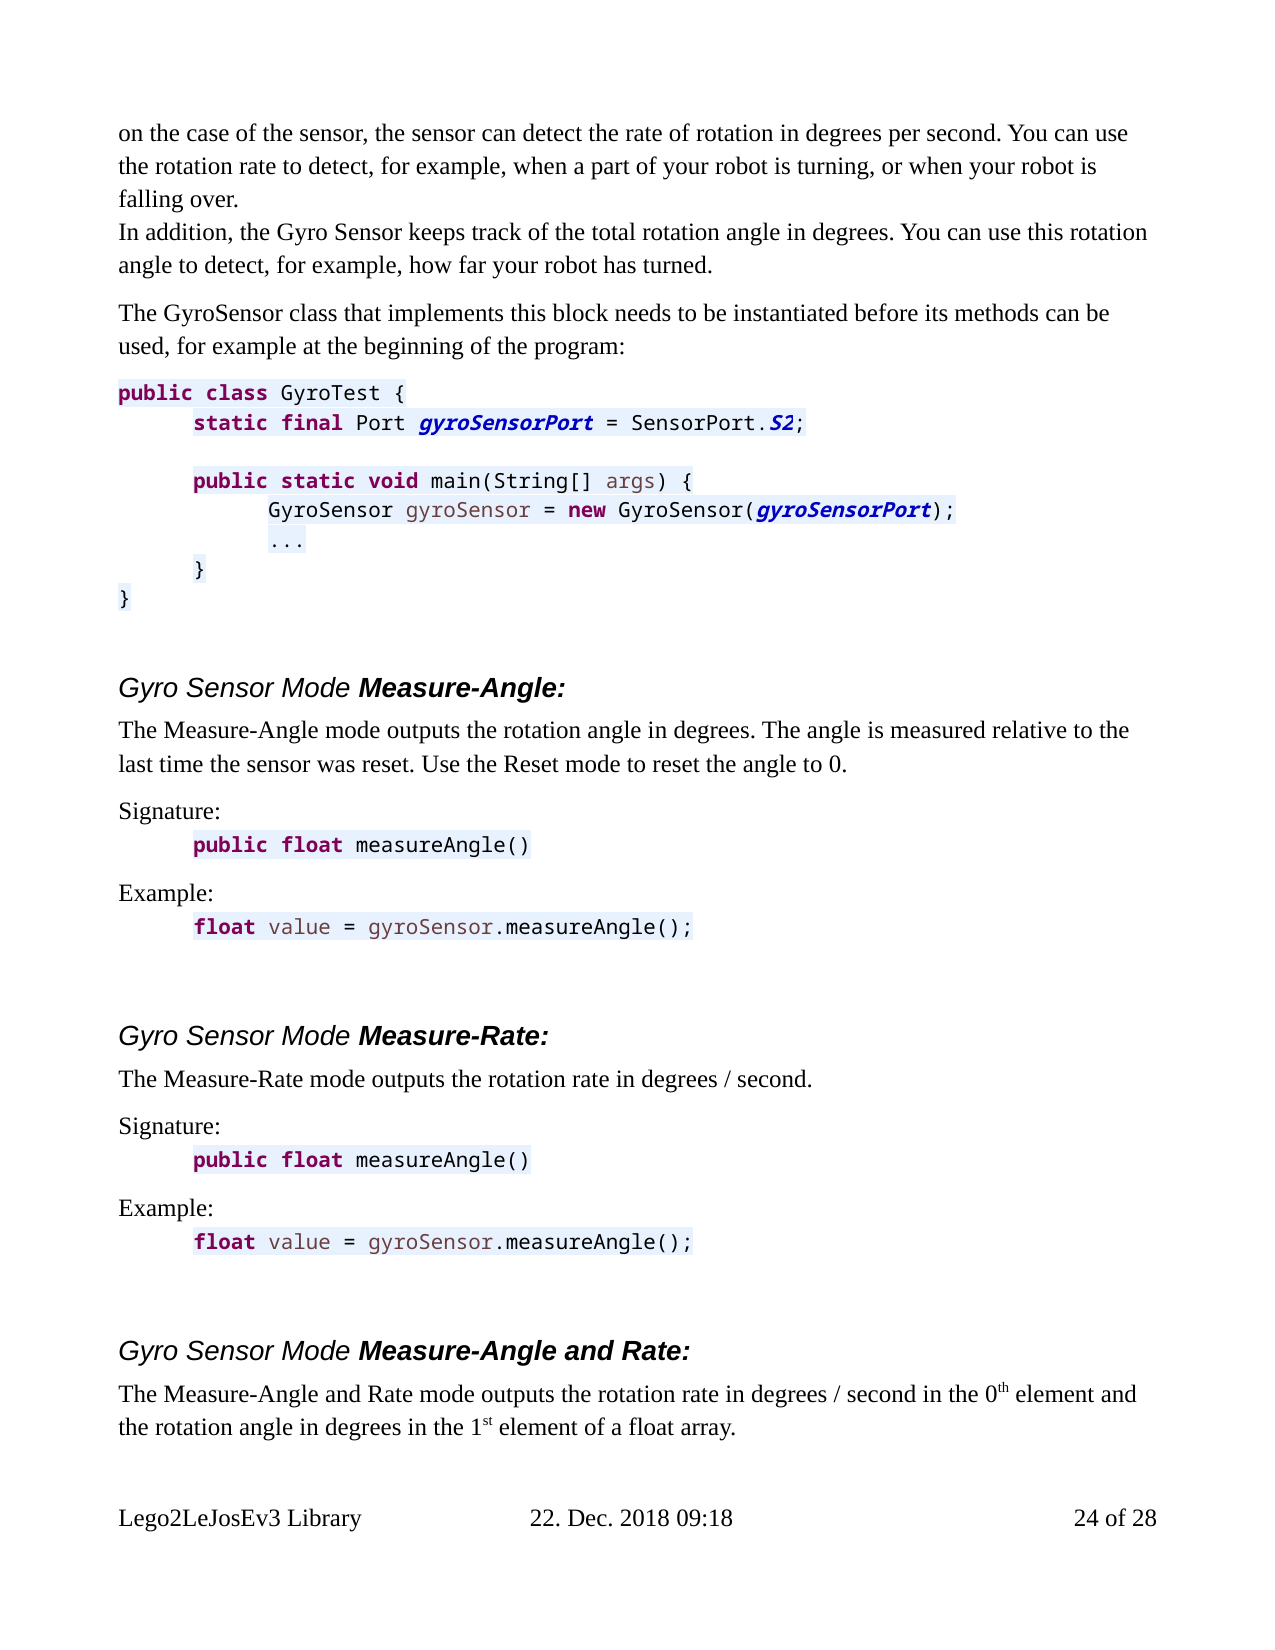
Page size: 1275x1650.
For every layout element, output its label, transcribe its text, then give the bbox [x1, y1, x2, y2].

text } [118, 553, 1157, 583]
text Example: float value = gyroSensor.measureAngle(); [118, 1193, 1157, 1255]
text Signature: public float measureAngle() [118, 1111, 1157, 1174]
subtitle Gyro Sensor Mode Measure-Angle: [118, 671, 1157, 703]
text GyroSensor gyroSensor = new GyroSensor(gyroSensorPort); [118, 494, 1157, 524]
text on the case of the sensor, the sensor can detect the rate of rotation in degrees per second. You can use the rotation rate to detect, for example, when a part of your robot is turning, or when your robot is falling over. In addition, the Gyro Sensor keeps track of the total rotation angle in degrees. You can use this rotation angle to detect, for example, how far your robot has turned. [118, 118, 1157, 279]
text public class GyroTest { [118, 378, 1157, 407]
text ... [118, 524, 1157, 553]
subtitle Gyro Sensor Mode Measure-Angle and Rate: [118, 1334, 1157, 1366]
text Example: float value = gyroSensor.measureAngle(); [118, 878, 1157, 940]
text The Measure-Rate mode outputs the rotation rate in degrees / second. [118, 1064, 1157, 1092]
text } [118, 583, 1157, 611]
text The Measure-Angle mode outputs the rotation angle in degrees. The angle is measured relative to the last time the sensor was reset. Use the Reset mode to reset the angle to 0. [118, 716, 1157, 777]
text static final Port gyroSensorPort = SensorPort.S2; [118, 407, 1157, 436]
subtitle Gyro Sensor Mode Measure-Rate: [118, 1019, 1157, 1051]
text The GyroSensor class that implements this block needs to be instantiated before its methods can be used, for example at the beginning of the program: [118, 298, 1157, 359]
text Signature: public float measureAngle() [118, 796, 1157, 859]
text public static void main(String[] args) { [118, 465, 1157, 494]
text The Measure-Angle and Rate mode outputs the rotation rate in degrees / second in the 0th element and the rotation angle in degrees in the 1st element of a float array. [118, 1379, 1157, 1440]
